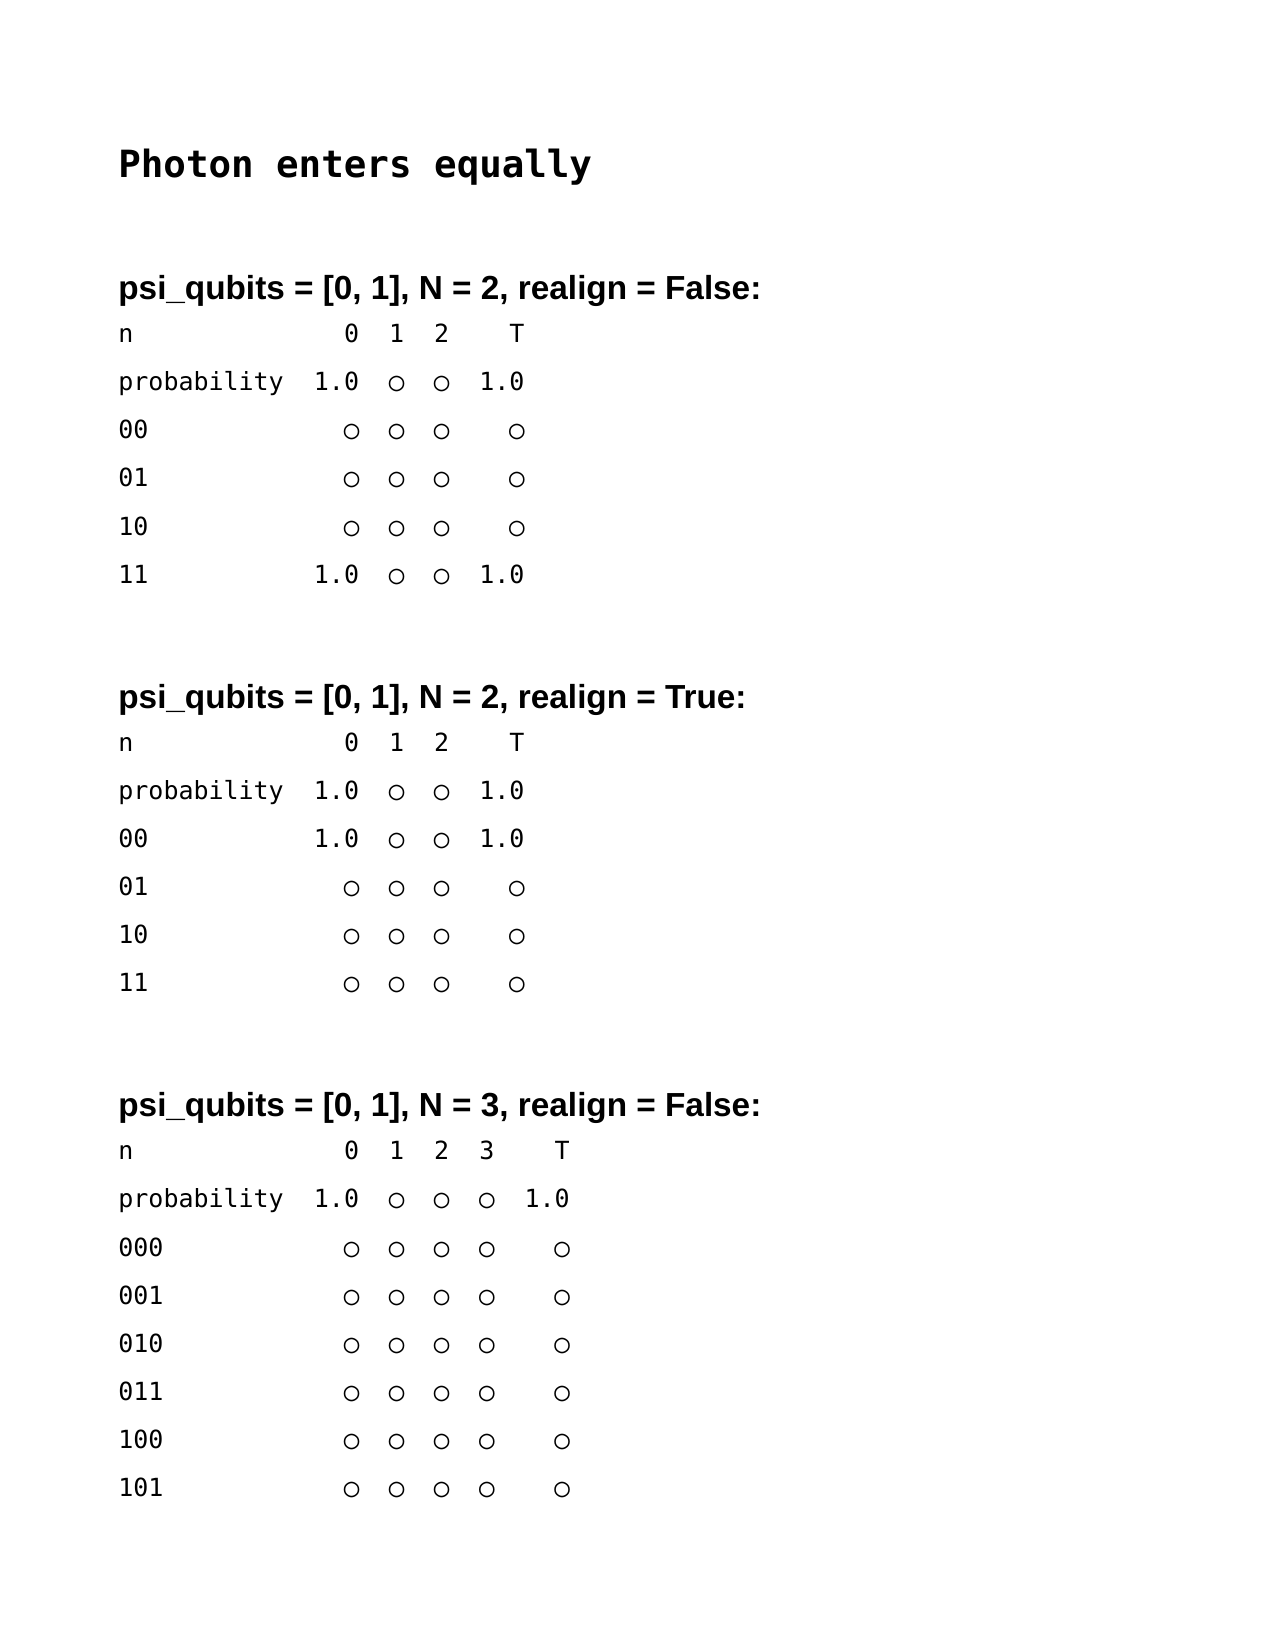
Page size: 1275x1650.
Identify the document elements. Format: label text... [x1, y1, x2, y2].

text 101 ◯ ◯ ◯ ◯ ◯ [118, 1473, 1157, 1502]
text 011 ◯ ◯ ◯ ◯ ◯ [118, 1377, 1157, 1406]
subtitle psi_qubits = [0, 1], N = 3, realign = False: [118, 1086, 1157, 1124]
text 00 1.0 ◯ ◯ 1.0 [118, 824, 1157, 853]
text 00 ◯ ◯ ◯ ◯ [118, 415, 1157, 444]
text 000 ◯ ◯ ◯ ◯ ◯ [118, 1233, 1157, 1262]
text n 0 1 2 T [118, 319, 1157, 348]
text probability 1.0 ◯ ◯ ◯ 1.0 [118, 1184, 1157, 1214]
text 11 ◯ ◯ ◯ ◯ [118, 968, 1157, 998]
subtitle psi_qubits = [0, 1], N = 2, realign = False: [118, 268, 1157, 307]
text n 0 1 2 3 T [118, 1136, 1157, 1166]
text 001 ◯ ◯ ◯ ◯ ◯ [118, 1281, 1157, 1310]
text 100 ◯ ◯ ◯ ◯ ◯ [118, 1425, 1157, 1454]
text 11 1.0 ◯ ◯ 1.0 [118, 560, 1157, 589]
text 10 ◯ ◯ ◯ ◯ [118, 920, 1157, 949]
text probability 1.0 ◯ ◯ 1.0 [118, 367, 1157, 396]
text probability 1.0 ◯ ◯ 1.0 [118, 776, 1157, 805]
text 010 ◯ ◯ ◯ ◯ ◯ [118, 1329, 1157, 1358]
subtitle psi_qubits = [0, 1], N = 2, realign = True: [118, 677, 1157, 715]
subtitle Photon enters equally [118, 143, 1157, 187]
text 01 ◯ ◯ ◯ ◯ [118, 872, 1157, 901]
text 10 ◯ ◯ ◯ ◯ [118, 512, 1157, 541]
text n 0 1 2 T [118, 728, 1157, 757]
text 01 ◯ ◯ ◯ ◯ [118, 463, 1157, 493]
